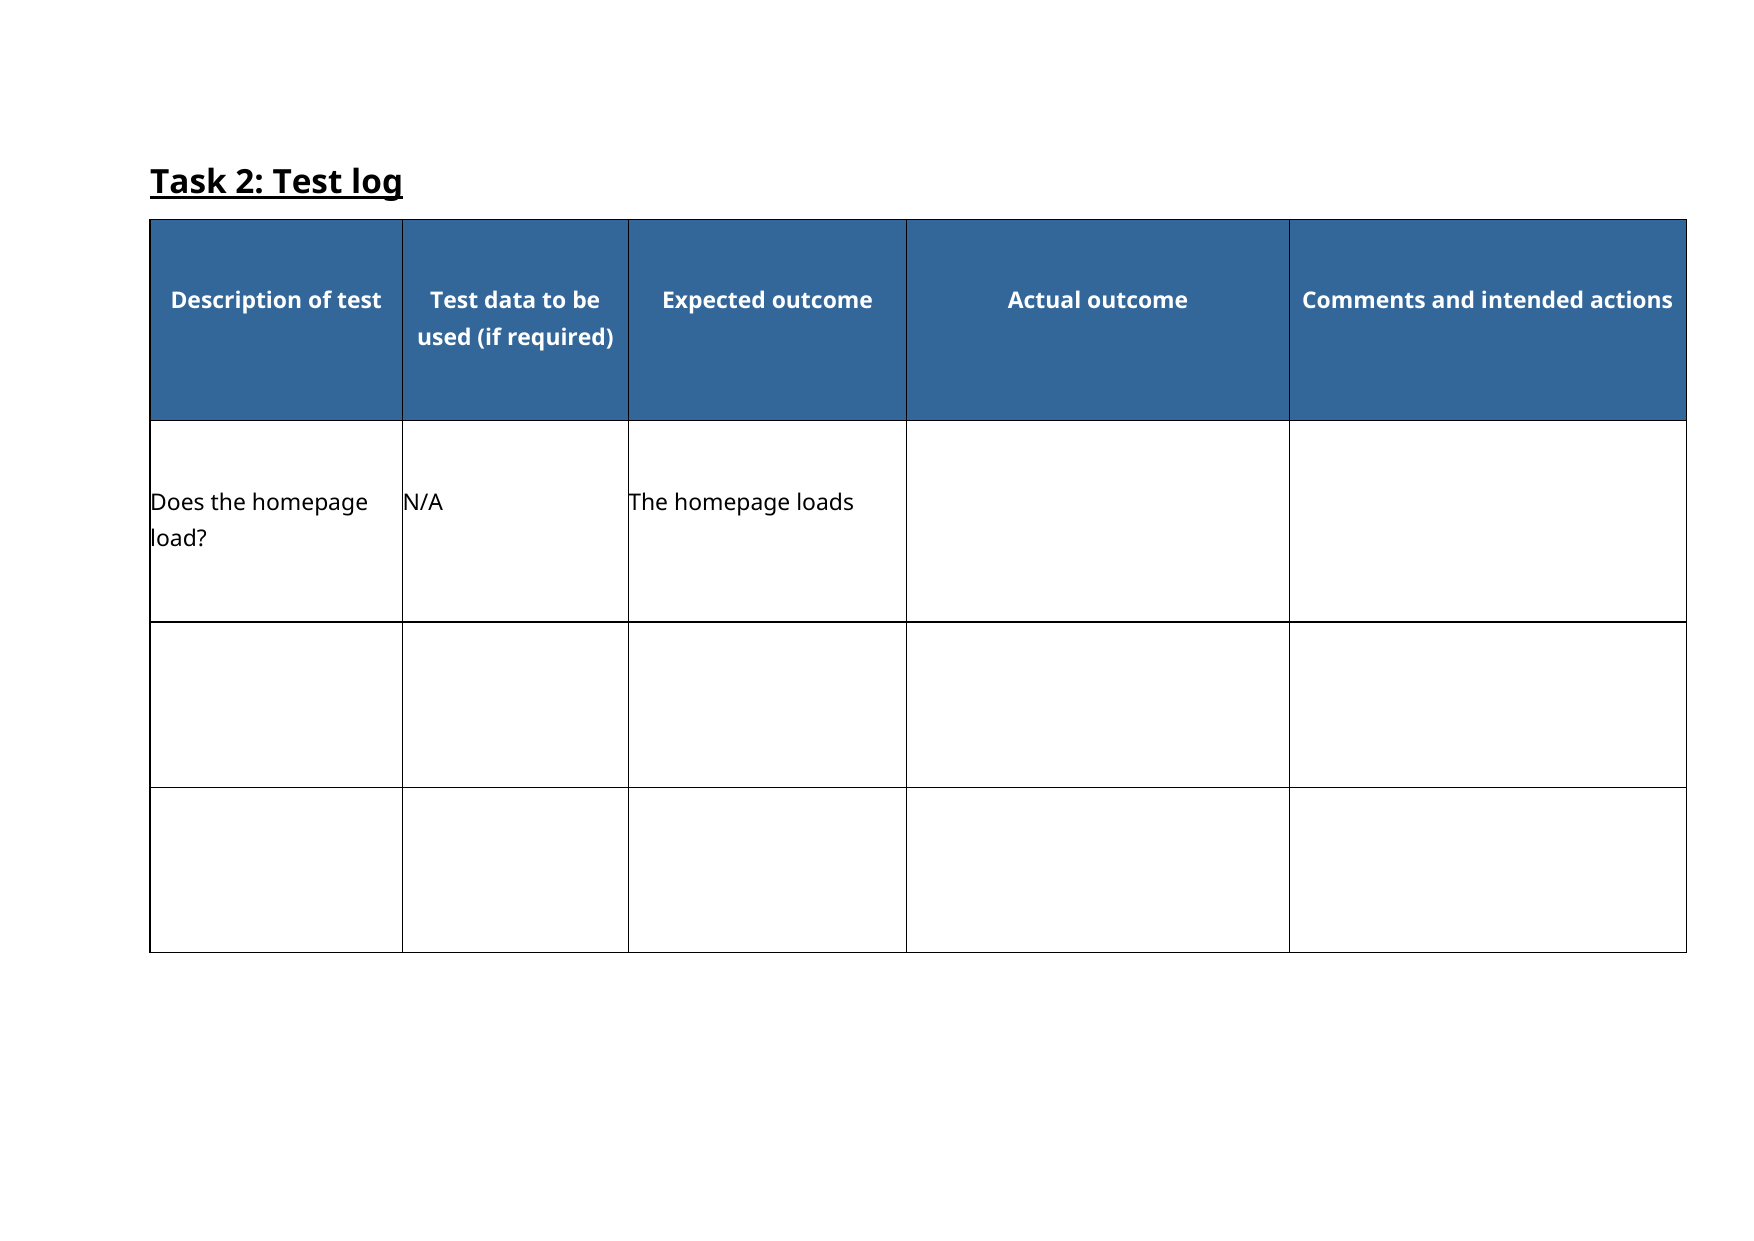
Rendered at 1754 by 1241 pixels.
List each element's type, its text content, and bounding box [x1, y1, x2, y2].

table_cell [403, 788, 628, 952]
table_header Test data to be used (if required) [403, 220, 628, 420]
table_cell [151, 623, 402, 787]
table_cell Does the homepage load? [151, 421, 402, 621]
table_cell The homepage loads [629, 421, 906, 621]
table_cell [1290, 788, 1686, 952]
table_cell [907, 788, 1289, 952]
table_cell [629, 623, 906, 787]
table_header Comments and intended actions [1290, 220, 1686, 420]
table_cell [1290, 421, 1686, 621]
table_cell N/A [403, 421, 628, 621]
table_cell [403, 623, 628, 787]
table_cell [1290, 623, 1686, 787]
table_cell [907, 623, 1289, 787]
table_cell [907, 421, 1289, 621]
table_header Expected outcome [629, 220, 906, 420]
table_cell [151, 788, 402, 952]
table_header Actual outcome [907, 220, 1289, 420]
text Task 2: Test log [150, 158, 1604, 204]
table_header Description of test [151, 220, 402, 420]
table_cell [629, 788, 906, 952]
